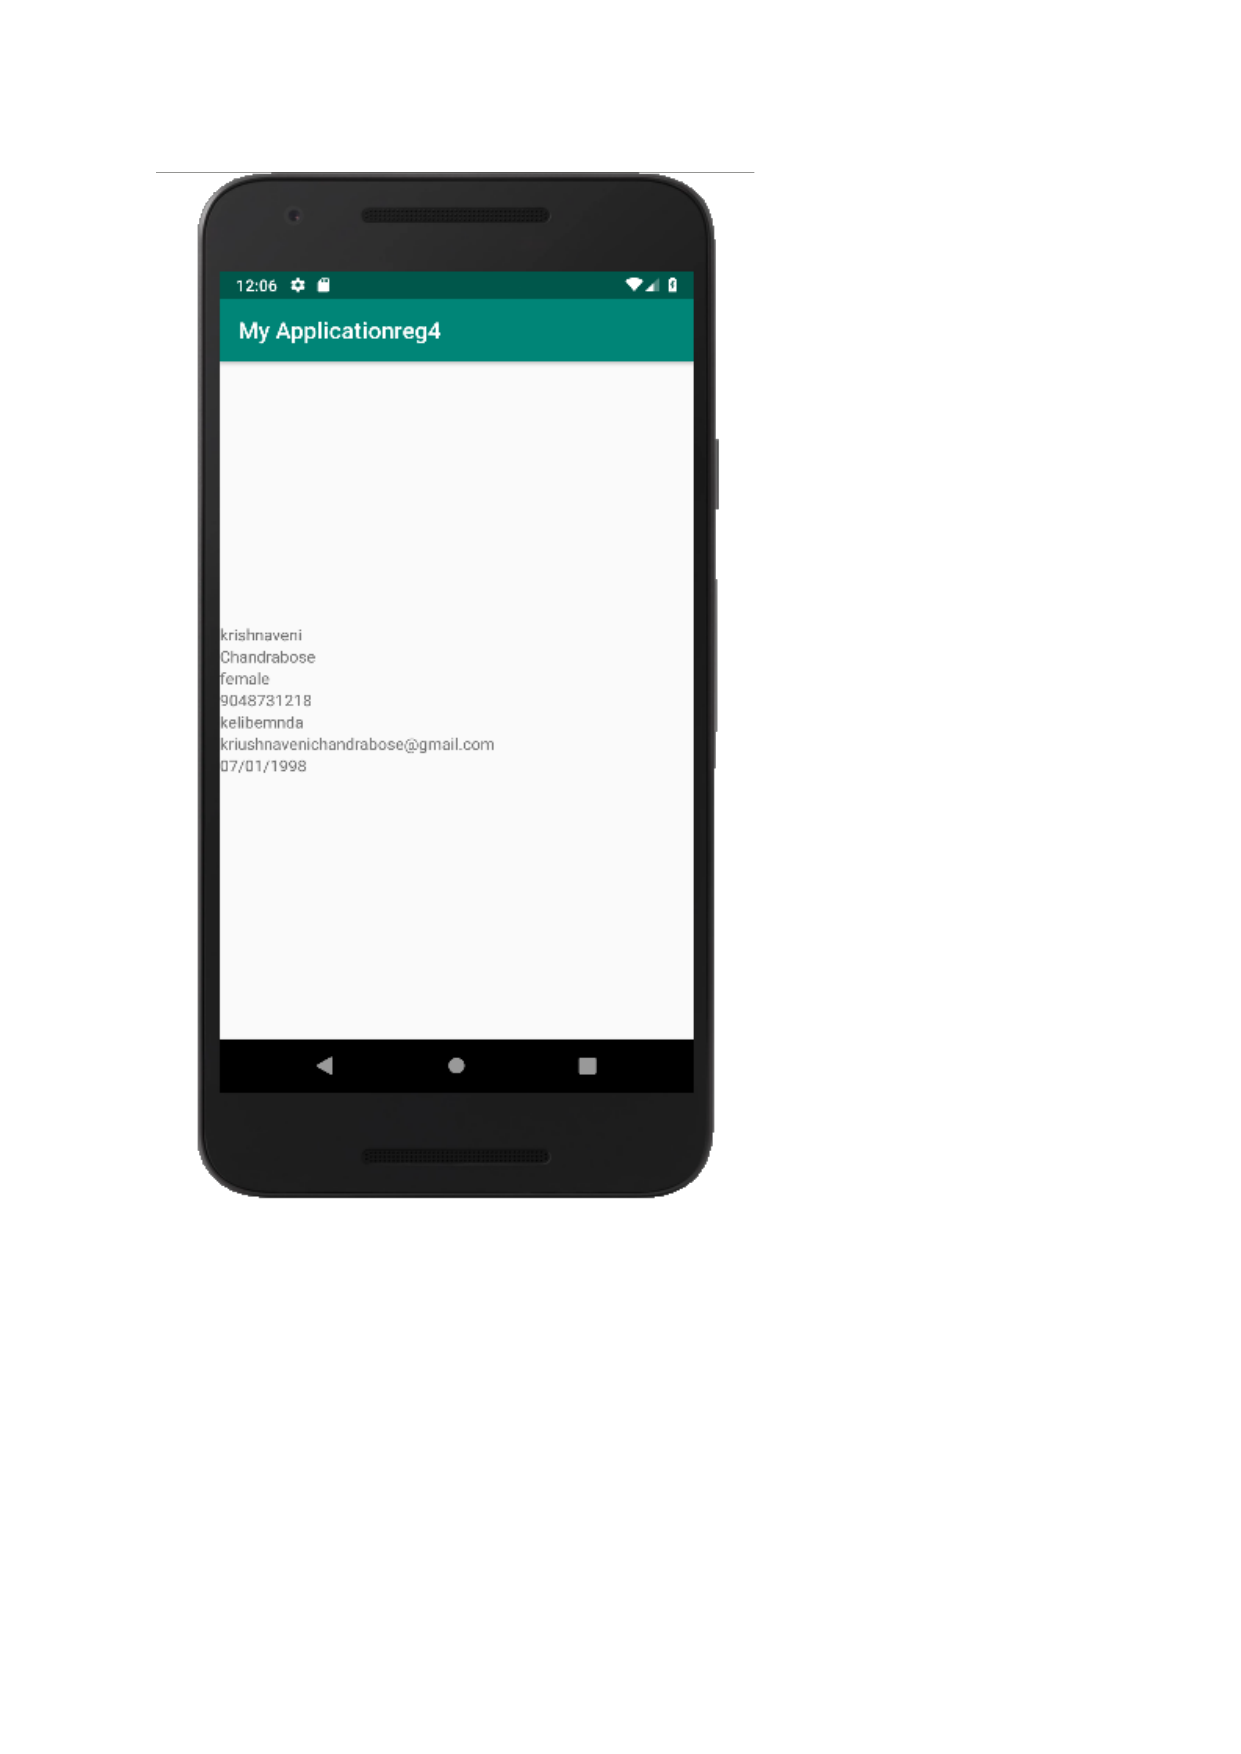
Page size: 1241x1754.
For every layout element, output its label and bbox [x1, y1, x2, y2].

picture [156, 172, 755, 1215]
